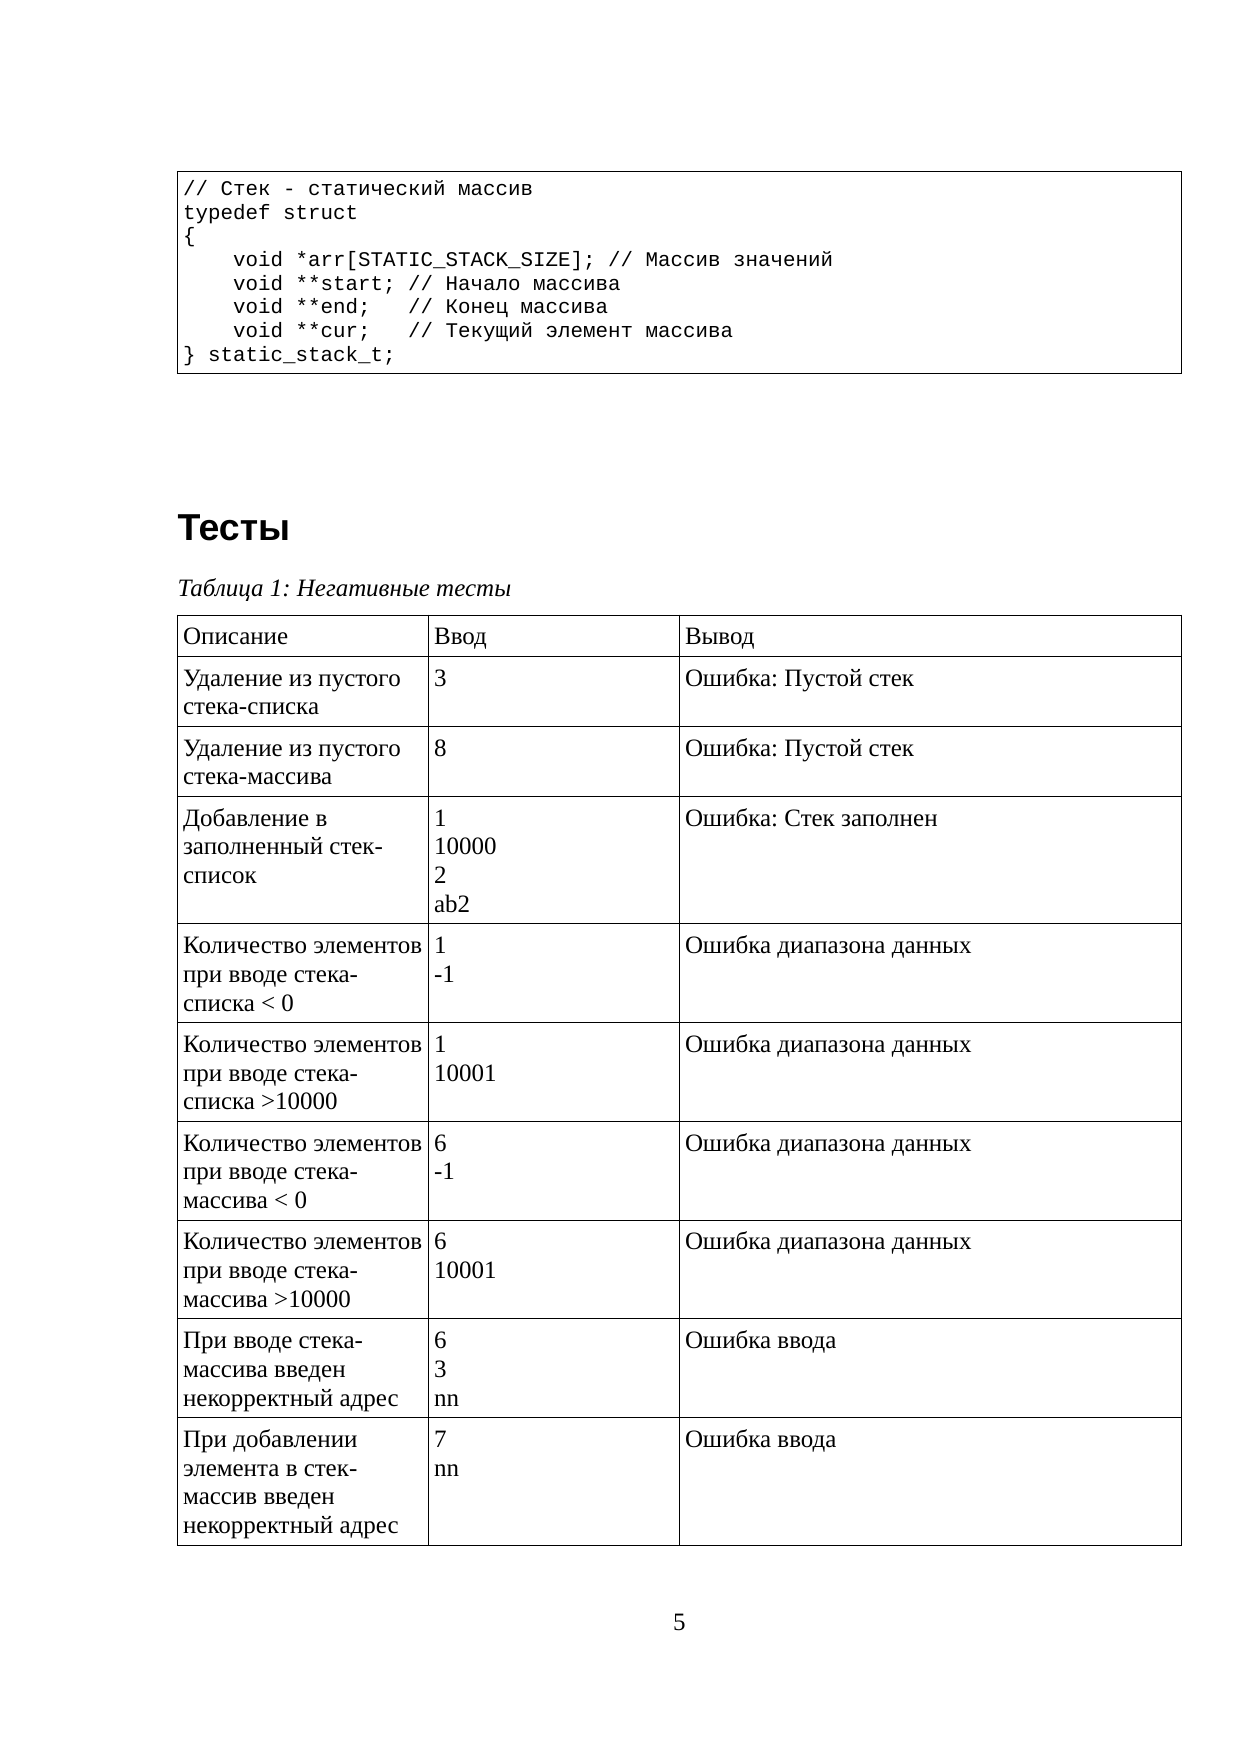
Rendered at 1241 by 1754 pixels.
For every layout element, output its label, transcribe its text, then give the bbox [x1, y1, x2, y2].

table_cell Удаление из пустого стека-массива [178, 727, 428, 796]
table_cell Количество элементов при вводе стека-списка < 0 [178, 924, 428, 1022]
table_cell 6 -1 [429, 1122, 679, 1219]
subtitle Тесты [177, 505, 1181, 548]
table_cell Добавление в заполненный стек-список [178, 797, 428, 923]
table_cell При добавлении элемента в стек-массив введен некорректный адрес [178, 1418, 428, 1544]
table_cell Ошибка ввода [680, 1418, 1181, 1544]
table_cell Ошибка: Пустой стек [680, 657, 1181, 726]
table_cell Количество элементов при вводе стека-списка >10000 [178, 1023, 428, 1121]
table_cell Ошибка диапазона данных [680, 1023, 1181, 1121]
table_cell Ошибка ввода [680, 1319, 1181, 1417]
table_cell 8 [429, 727, 679, 796]
table_cell 7 nn [429, 1418, 679, 1544]
table_cell Ошибка диапазона данных [680, 1221, 1181, 1318]
table_cell Ошибка диапазона данных [680, 1122, 1181, 1219]
table_cell При вводе стека-массива введен некорректный адрес [178, 1319, 428, 1417]
table_header Описание [178, 616, 428, 656]
table_cell 6 3 nn [429, 1319, 679, 1417]
table_cell 1 -1 [429, 924, 679, 1022]
table_cell 1 10001 [429, 1023, 679, 1121]
table_header Вывод [680, 616, 1181, 656]
table_cell Ошибка: Пустой стек [680, 727, 1181, 796]
table_cell 1 10000 2 ab2 [429, 797, 679, 923]
table_cell Ошибка диапазона данных [680, 924, 1181, 1022]
text Таблица 1: Негативные тесты [177, 573, 1181, 602]
table_cell Количество элементов при вводе стека-массива < 0 [178, 1122, 428, 1219]
table_cell 3 [429, 657, 679, 726]
table_cell Ошибка: Стек заполнен [680, 797, 1181, 923]
table_cell Количество элементов при вводе стека-массива >10000 [178, 1221, 428, 1318]
table_cell 6 10001 [429, 1221, 679, 1318]
table_header Ввод [429, 616, 679, 656]
table_header // Стек - статический массив typedef struct { void *arr[STATIC_STACK_SIZE]; // Массив значений void **start; // Начало массива void **end; // Конец массива void **cur; // Текущий элемент массива } static_stack_t; [178, 172, 1181, 373]
table_cell Удаление из пустого стека-списка [178, 657, 428, 726]
